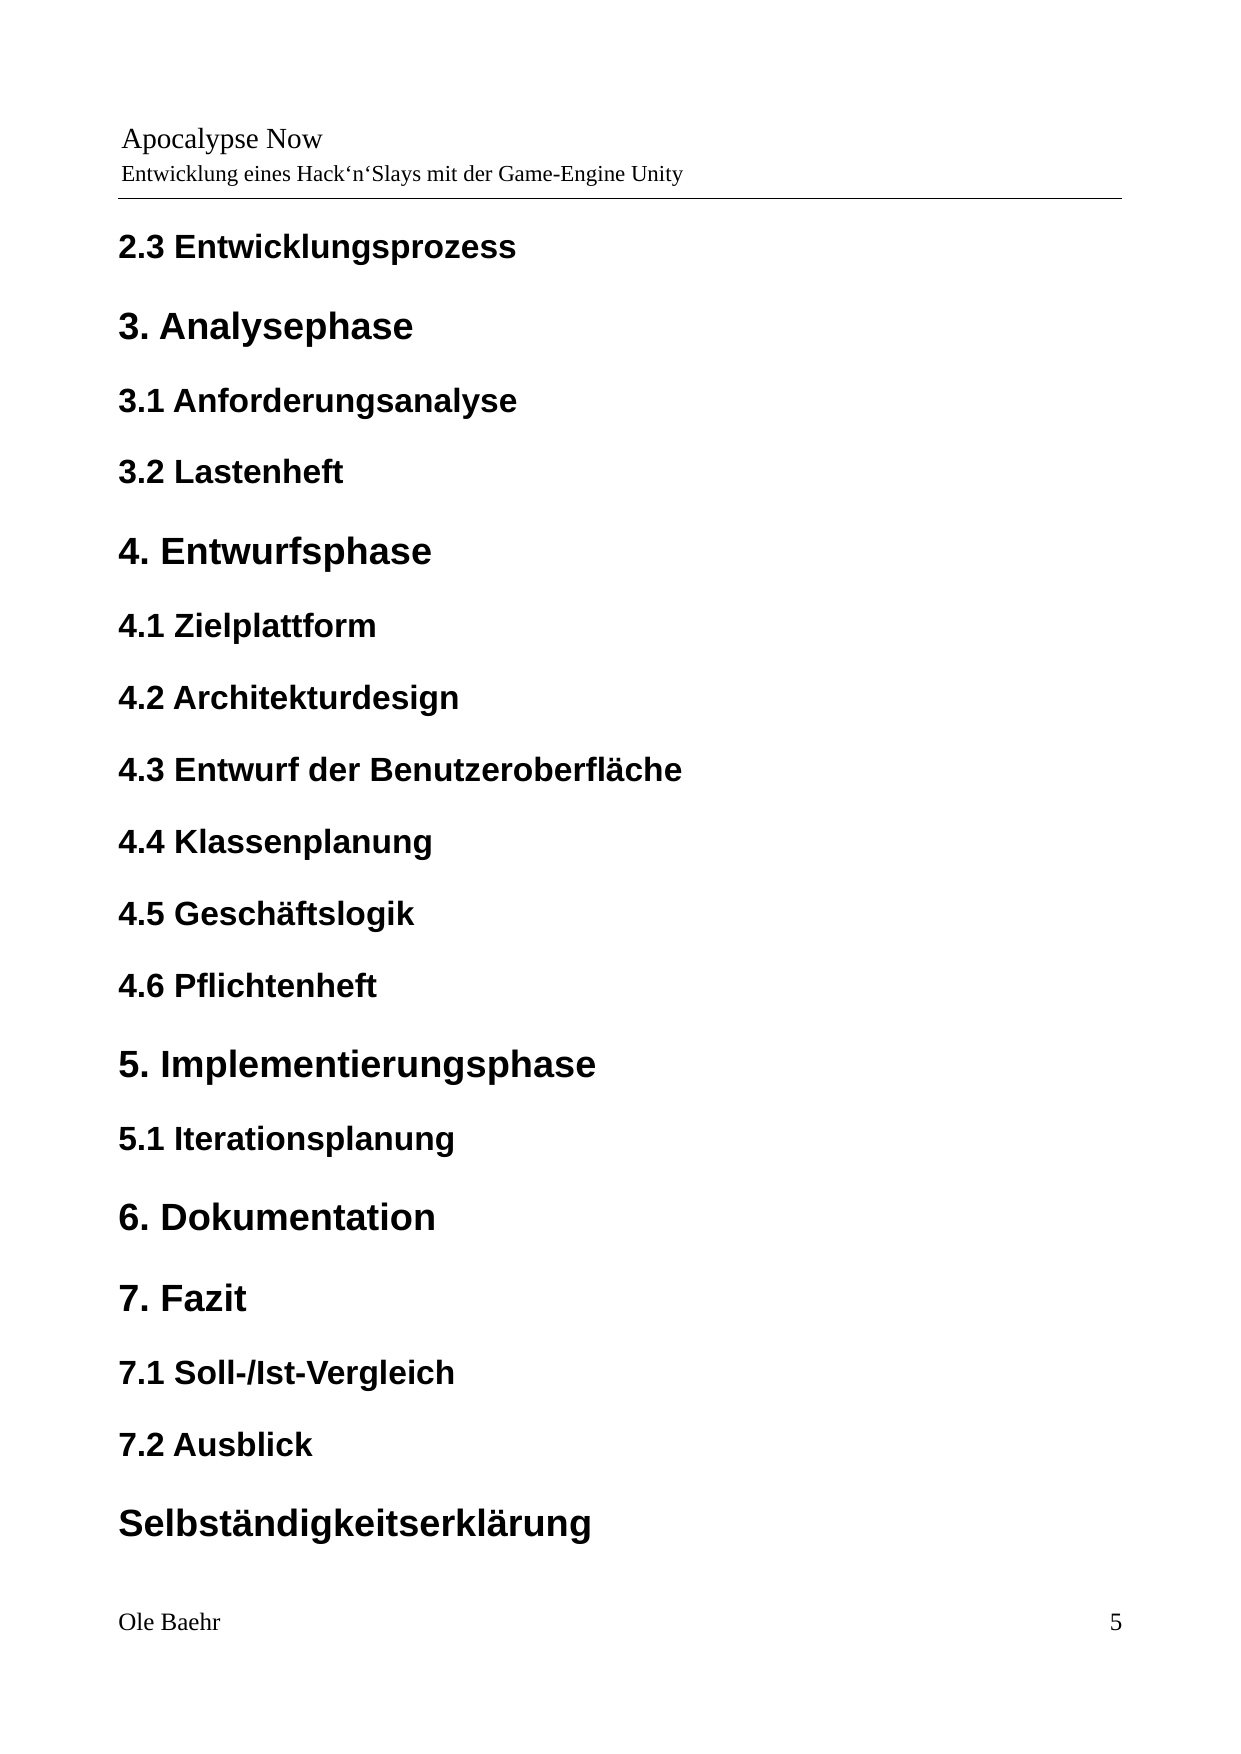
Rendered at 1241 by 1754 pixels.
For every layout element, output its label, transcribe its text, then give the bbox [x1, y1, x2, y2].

subtitle 4. Entwurfsphase [118, 528, 1122, 572]
subtitle 4.2 Architekturdesign [118, 677, 1122, 716]
subtitle 2.3 Entwicklungsprozess [118, 227, 1122, 266]
subtitle 6. Dokumentation [118, 1195, 1122, 1238]
subtitle 4.1 Zielplattform [118, 606, 1122, 644]
subtitle 3.1 Anforderungsanalyse [118, 380, 1122, 419]
subtitle Selbständigkeitserklärung [118, 1501, 1122, 1544]
subtitle 5.1 Iterationsplanung [118, 1118, 1122, 1157]
subtitle 3. Analysephase [118, 303, 1122, 347]
subtitle 4.5 Geschäftslogik [118, 893, 1122, 932]
subtitle 7.1 Soll-/Ist-Vergleich [118, 1353, 1122, 1391]
subtitle 4.4 Klassenplanung [118, 821, 1122, 860]
subtitle 5. Implementierungsphase [118, 1042, 1122, 1085]
subtitle 4.6 Pflichtenheft [118, 965, 1122, 1004]
subtitle 4.3 Entwurf der Benutzeroberfläche [118, 749, 1122, 788]
subtitle 3.2 Lastenheft [118, 452, 1122, 491]
subtitle 7. Fazit [118, 1276, 1122, 1319]
subtitle 7.2 Ausblick [118, 1425, 1122, 1463]
